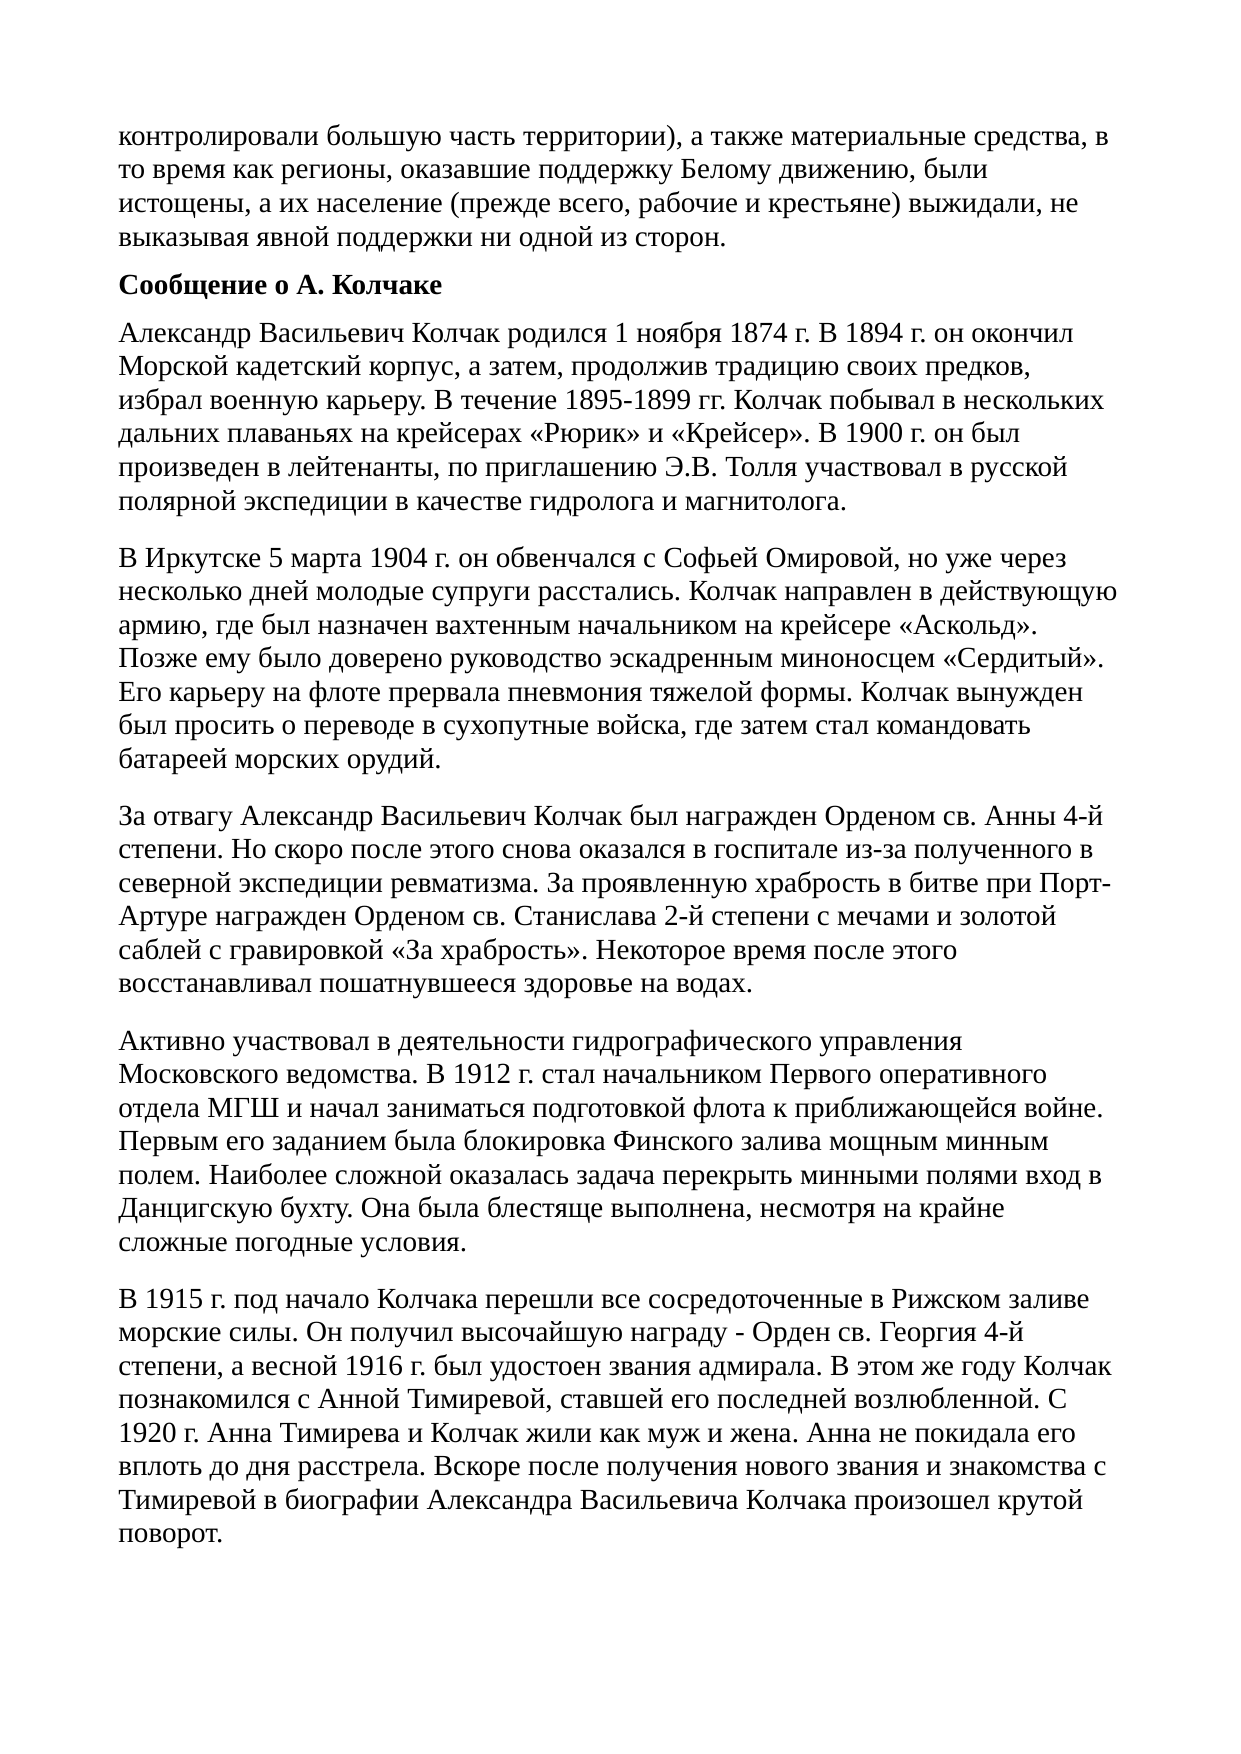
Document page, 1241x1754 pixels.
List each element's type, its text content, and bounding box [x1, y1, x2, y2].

text контролировали большую часть территории), а также материальные средства, в то время как регионы, оказавшие поддержку Белому движению, были истощены, а их население (прежде всего, рабочие и крестьяне) выжидали, не выказывая явной поддержки ни одной из сторон. [118, 118, 1122, 252]
text В 1915 г. под начало Колчака перешли все сосредоточенные в Рижском заливе морские силы. Он получил высочайшую награду - Орден св. Георгия 4-й степени, а весной 1916 г. был удостоен звания адмирала. В этом же году Колчак познакомился с Анной Тимиревой, ставшей его последней возлюбленной. С 1920 г. Анна Тимирева и Колчак жили как муж и жена. Анна не покидала его вплоть до дня расстрела. Вскоре после получения нового звания и знакомства с Тимиревой в биографии Александра Васильевича Колчака произошел крутой поворот. [118, 1281, 1122, 1549]
text Активно участвовал в деятельности гидрографического управления Московского ведомства. В 1912 г. стал начальником Первого оперативного отдела МГШ и начал заниматься подготовкой флота к приближающейся войне. Первым его заданием была блокировка Финского залива мощным минным полем. Наиболее сложной оказалась задача перекрыть минными полями вход в Данцигскую бухту. Она была блестяще выполнена, несмотря на крайне сложные погодные условия. [118, 1023, 1122, 1257]
text В Иркутске 5 марта 1904 г. он обвенчался с Софьей Омировой, но уже через несколько дней молодые супруги расстались. Колчак направлен в действующую армию, где был назначен вахтенным начальником на крейсере «Аскольд». Позже ему было доверено руководство эскадренным миноносцем «Сердитый». Его карьеру на флоте прервала пневмония тяжелой формы. Колчак вынужден был просить о переводе в сухопутные войска, где затем стал командовать батареей морских орудий. [118, 540, 1122, 774]
text Сообщение о А. Колчаке [118, 267, 1122, 300]
text Александр Васильевич Колчак родился 1 ноября 1874 г. В 1894 г. он окончил Морской кадетский корпус, а затем, продолжив традицию своих предков, избрал военную карьеру. В течение 1895-1899 гг. Колчак побывал в нескольких дальних плаваньях на крейсерах «Рюрик» и «Крейсер». В 1900 г. он был произведен в лейтенанты, по приглашению Э.В. Толля участвовал в русской полярной экспедиции в качестве гидролога и магнитолога. [118, 315, 1122, 516]
text За отвагу Александр Васильевич Колчак был награжден Орденом св. Анны 4-й степени. Но скоро после этого снова оказался в госпитале из-за полученного в северной экспедиции ревматизма. За проявленную храбрость в битве при Порт-Артуре награжден Орденом св. Станислава 2-й степени с мечами и золотой саблей с гравировкой «За храбрость». Некоторое время после этого восстанавливал пошатнувшееся здоровье на водах. [118, 798, 1122, 999]
